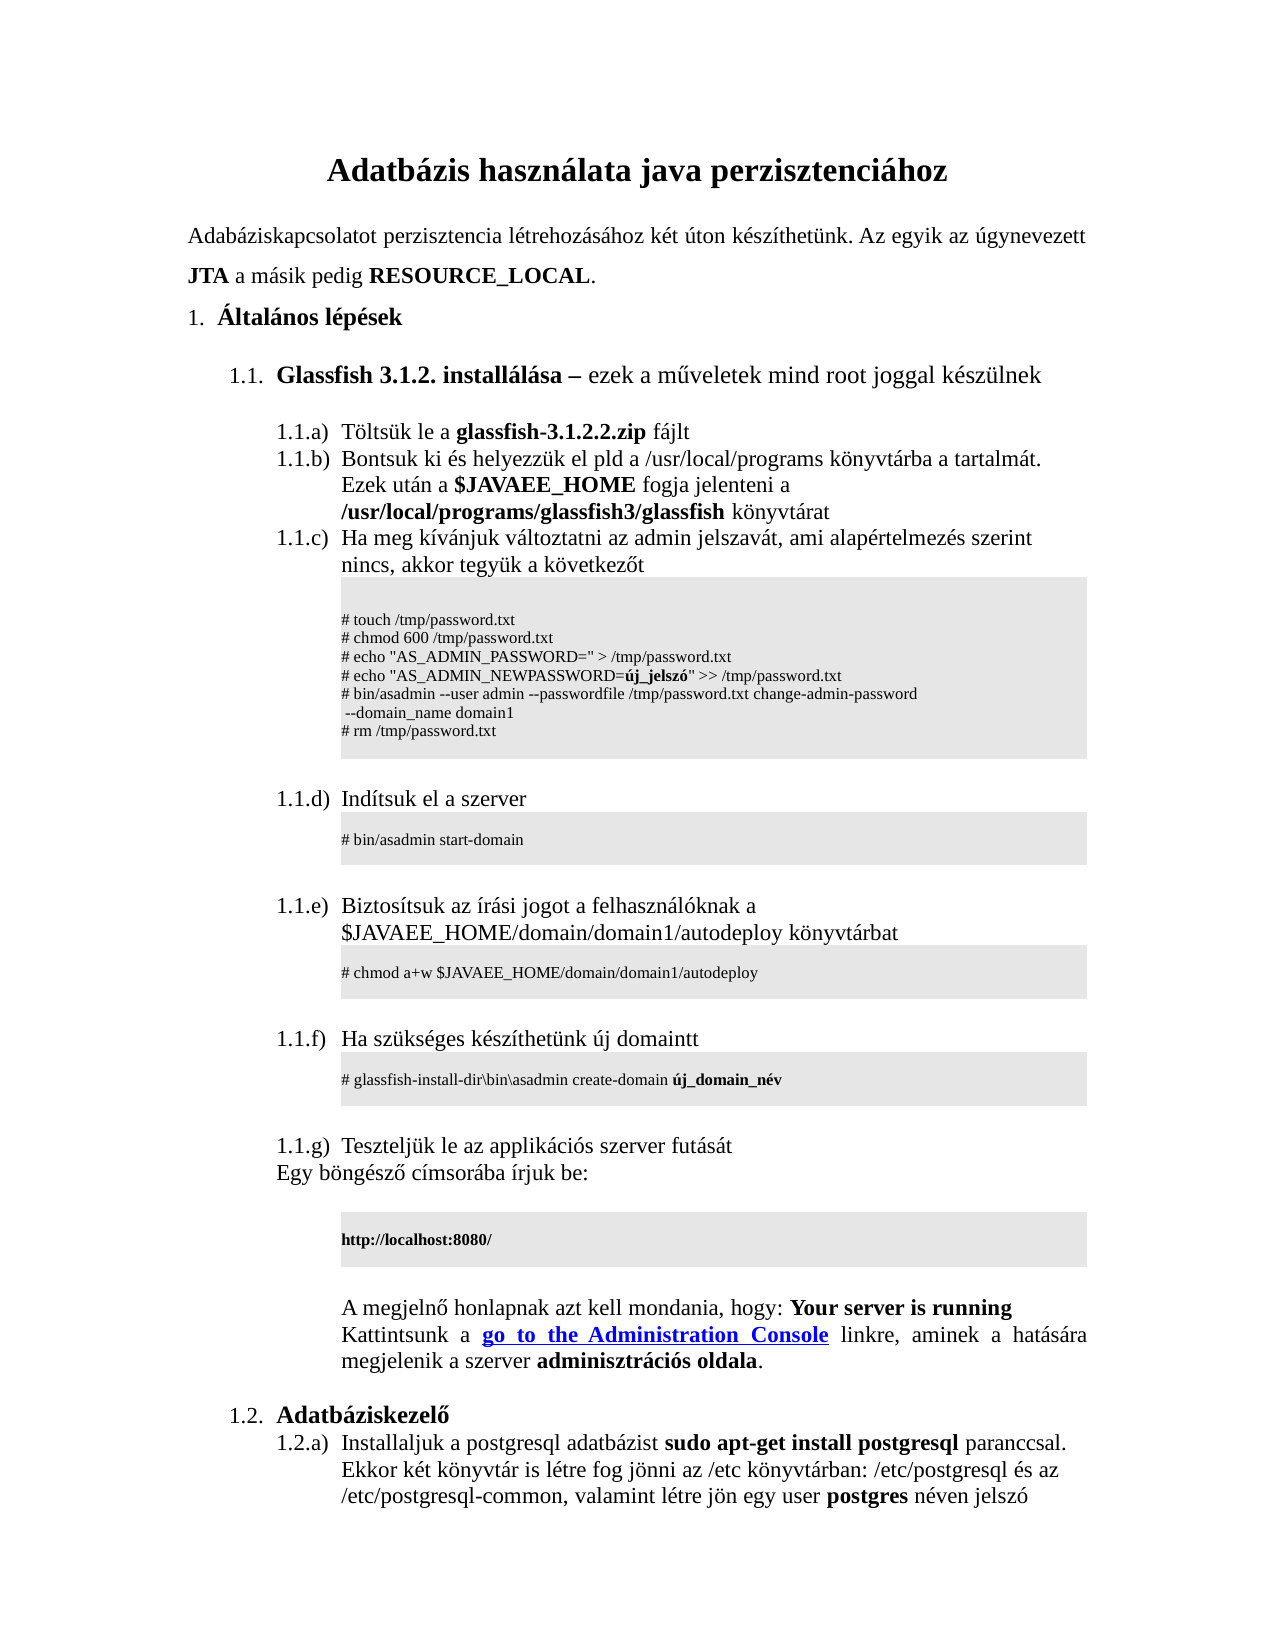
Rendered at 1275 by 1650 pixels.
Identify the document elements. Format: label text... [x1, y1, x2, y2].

text # rm /tmp/password.txt [341, 722, 1087, 740]
subtitle Adatbáziskezelő [229, 1400, 1087, 1429]
text Adatbázis használata java perzisztenciához [187, 150, 1087, 188]
text http://localhost:8080/ [341, 1230, 1087, 1249]
text # chmod 600 /tmp/password.txt [341, 629, 1087, 647]
subtitle Installaljuk a postgresql adatbázist sudo apt-get install postgresql paranccsal. Ekkor két könyvtár is létre fog jönni az /etc könyvtárban: /etc/postgresql és az /etc/postgresql-common, valamint létre jön egy user postgres néven jelszó [276, 1429, 1087, 1509]
subtitle Teszteljük le az applikációs szerver futását [276, 1132, 1087, 1159]
subtitle Ha szükséges készíthetünk új domaintt [276, 1025, 1087, 1052]
text # bin/asadmin --user admin --passwordfile /tmp/password.txt change-admin-password [341, 684, 1087, 703]
text --domain_name domain1 [341, 703, 1087, 722]
subtitle Biztosítsuk az írási jogot a felhasználóknak a $JAVAEE_HOME/domain/domain1/autodeploy könyvtárbat [276, 892, 1087, 945]
text # echo "AS_ADMIN_PASSWORD=" > /tmp/password.txt [341, 647, 1087, 666]
subtitle Általános lépések [187, 302, 1087, 331]
text A megjelnő honlapnak azt kell mondania, hogy: Your server is running [341, 1294, 1087, 1321]
text # glassfish-install-dir\bin\asadmin create-domain új_domain_név [341, 1070, 1087, 1089]
text # chmod a+w $JAVAEE_HOME/domain/domain1/autodeploy [341, 964, 1087, 982]
text # echo "AS_ADMIN_NEWPASSWORD=új_jelszó" >> /tmp/password.txt [341, 666, 1087, 684]
text # touch /tmp/password.txt [341, 610, 1087, 629]
text Egy böngésző címsorába írjuk be: [276, 1159, 1087, 1185]
subtitle Ha meg kívánjuk változtatni az admin jelszavát, ami alapértelmezés szerint nincs, akkor tegyük a következőt [276, 524, 1087, 577]
subtitle Indítsuk el a szerver [276, 785, 1087, 812]
text # bin/asadmin start-domain [341, 830, 1087, 849]
text Adabáziskapcsolatot perzisztencia létrehozásához két úton készíthetünk. Az egyik az úgynevezett JTA a másik pedig RESOURCE_LOCAL. [187, 222, 1087, 288]
subtitle Glassfish 3.1.2. installálása – ezek a műveletek mind root joggal készülnek [229, 360, 1087, 389]
text Kattintsunk a go to the Administration Console linkre, aminek a hatására megjelenik a szerver adminisztrációs oldala. [341, 1321, 1087, 1374]
subtitle Töltsük le a glassfish-3.1.2.2.zip fájlt [276, 418, 1087, 444]
subtitle Bontsuk ki és helyezzük el pld a /usr/local/programs könyvtárba a tartalmát. Ezek után a $JAVAEE_HOME fogja jelenteni a /usr/local/programs/glassfish3/glassfish könyvtárat [276, 444, 1087, 524]
